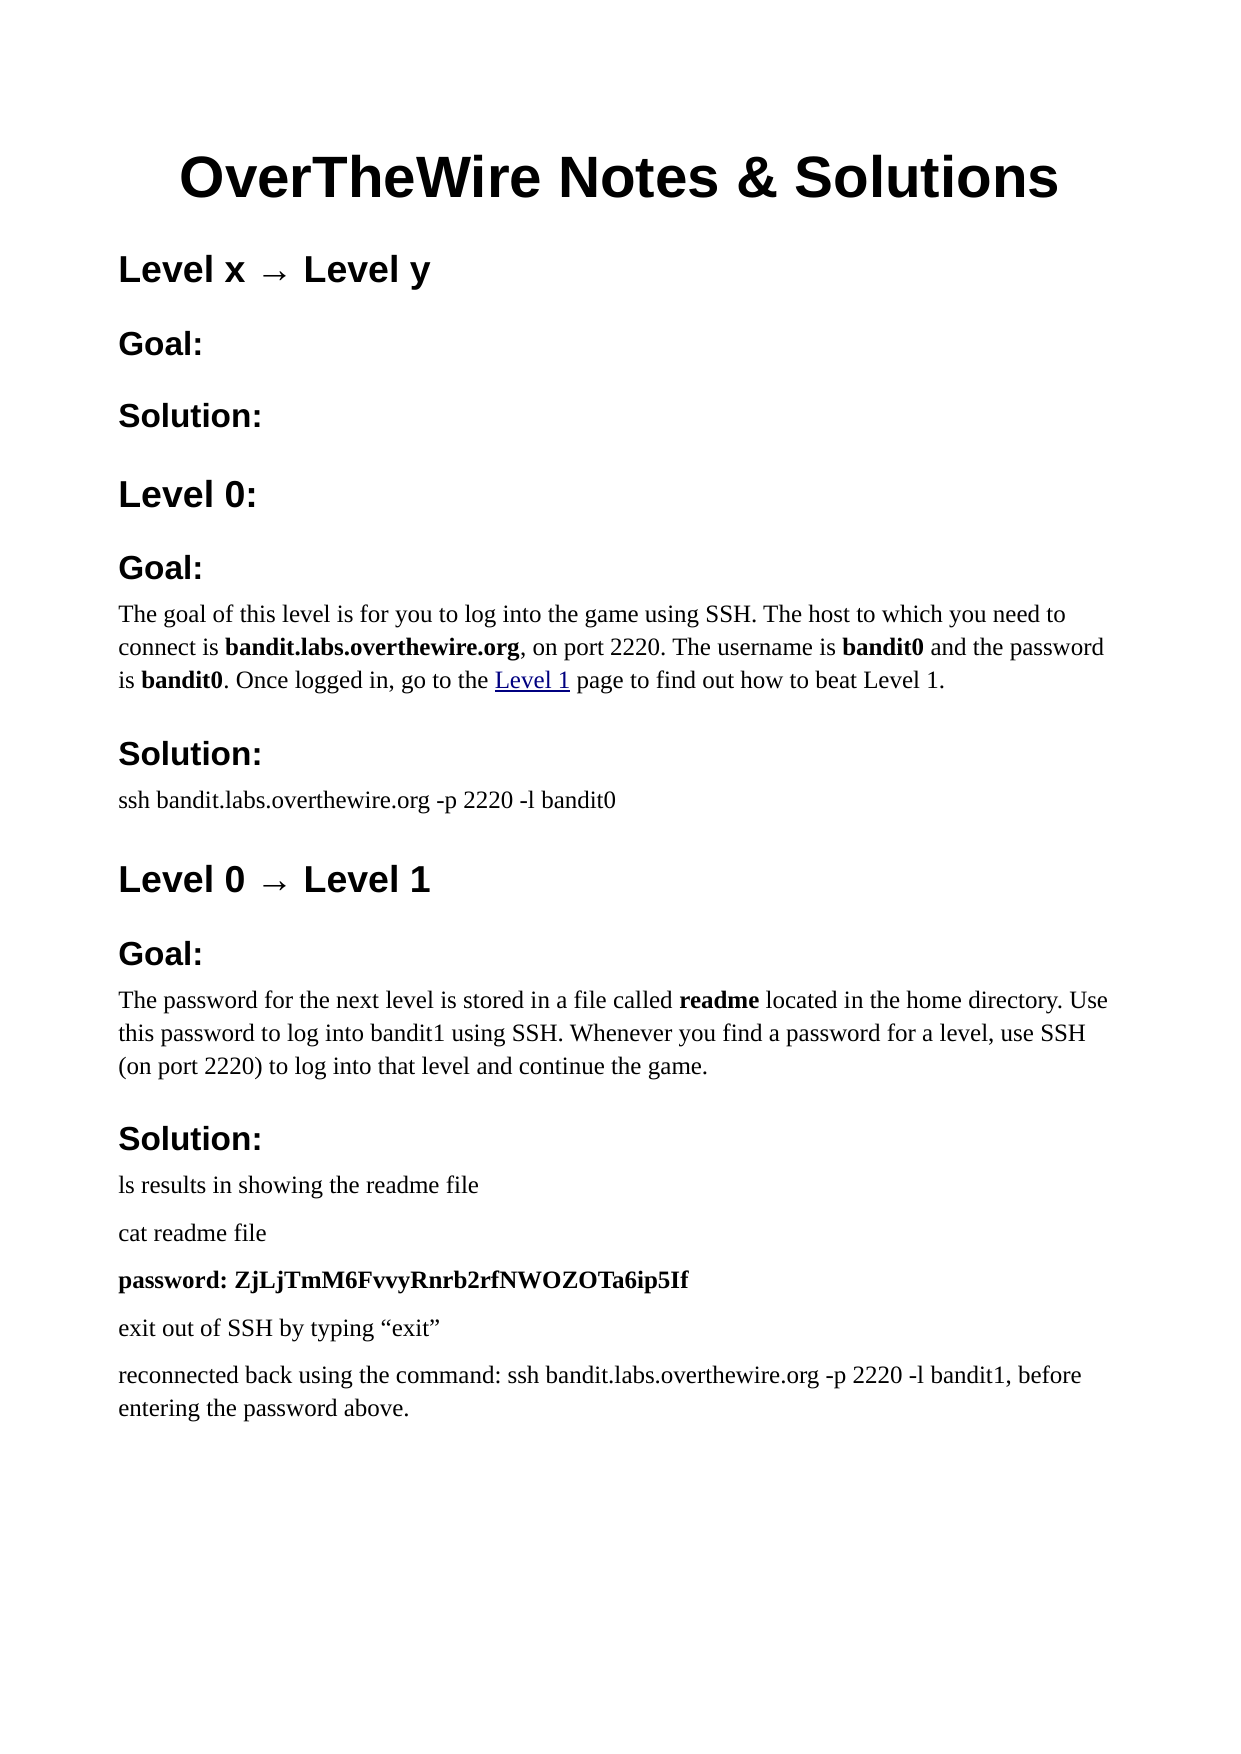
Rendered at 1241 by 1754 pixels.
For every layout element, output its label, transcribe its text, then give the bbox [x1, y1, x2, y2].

text reconnected back using the command: ssh bandit.labs.overthewire.org -p 2220 -l bandit1, before entering the password above. [118, 1361, 1122, 1422]
text The password for the next level is stored in a file called readme located in the home directory. Use this password to log into bandit1 using SSH. Whenever you find a password for a level, use SSH (on port 2220) to log into that level and continue the game. [118, 985, 1122, 1079]
text cat readme file [118, 1218, 1122, 1246]
subtitle Solution: [118, 734, 1122, 772]
subtitle Goal: [118, 934, 1122, 972]
subtitle Level 0 → Level 1 [118, 857, 1122, 900]
subtitle Level x → Level y [118, 248, 1122, 291]
subtitle Solution: [118, 1119, 1122, 1158]
subtitle Goal: [118, 324, 1122, 363]
text password: ZjLjTmM6FvvyRnrb2rfNWOZOTa6ip5If [118, 1265, 1122, 1294]
title OverTheWire Notes & Solutions [118, 143, 1122, 210]
text The goal of this level is for you to log into the game using SSH. The host to which you need to connect is bandit.labs.overthewire.org, on port 2220. The username is bandit0 and the password is bandit0. Once logged in, go to the Level 1 page to find out how to beat Level 1. [118, 599, 1122, 694]
subtitle Goal: [118, 548, 1122, 587]
text ls results in showing the readme file [118, 1170, 1122, 1199]
subtitle Level 0: [118, 472, 1122, 515]
text ssh bandit.labs.overthewire.org -p 2220 -l bandit0 [118, 785, 1122, 813]
text exit out of SSH by typing “exit” [118, 1313, 1122, 1342]
subtitle Solution: [118, 396, 1122, 434]
